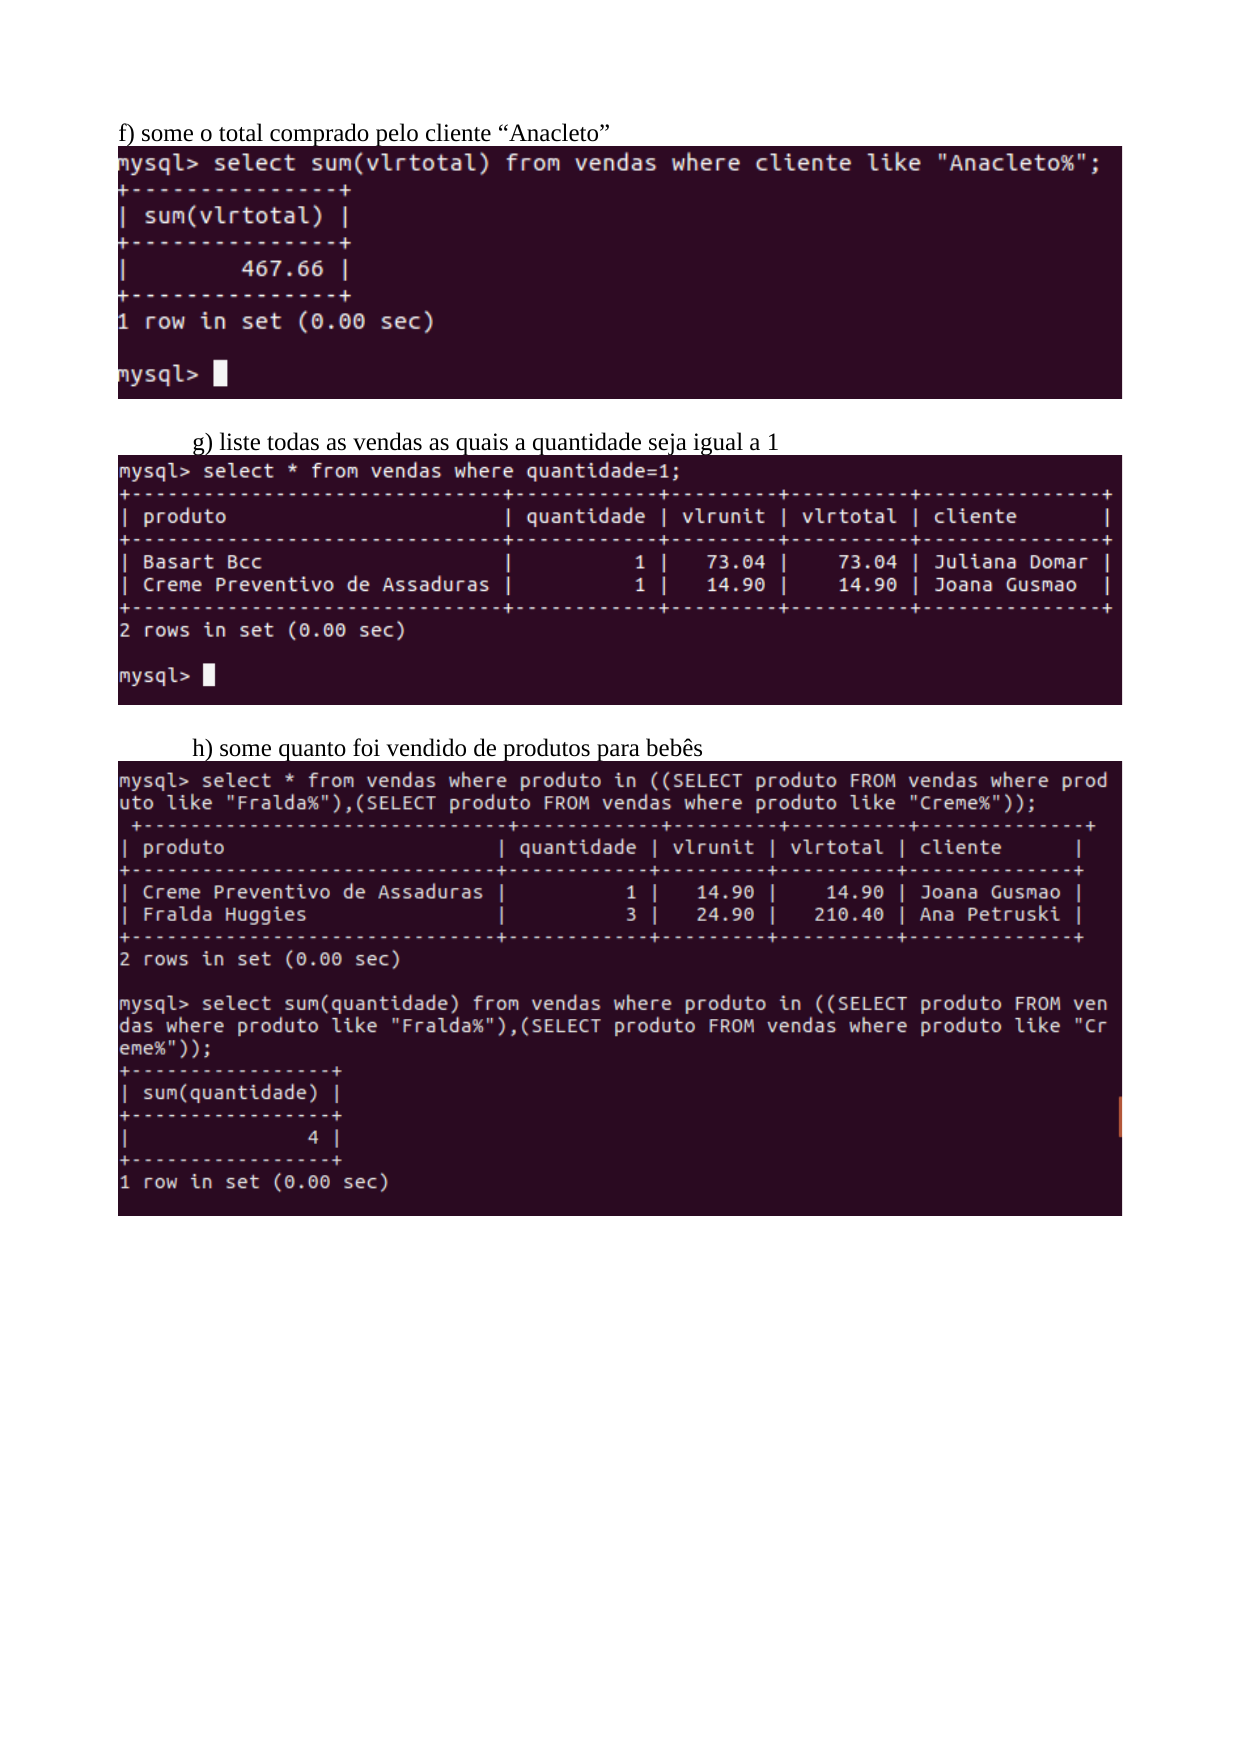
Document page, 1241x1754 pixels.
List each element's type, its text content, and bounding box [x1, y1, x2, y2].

picture [118, 761, 1123, 1216]
text g) liste todas as vendas as quais a quantidade seja igual a 1 [118, 427, 1122, 455]
picture [118, 455, 1123, 705]
text h) some quanto foi vendido de produtos para bebês [118, 733, 1122, 761]
text f) some o total comprado pelo cliente “Anacleto” [118, 118, 1122, 146]
picture [118, 146, 1123, 399]
